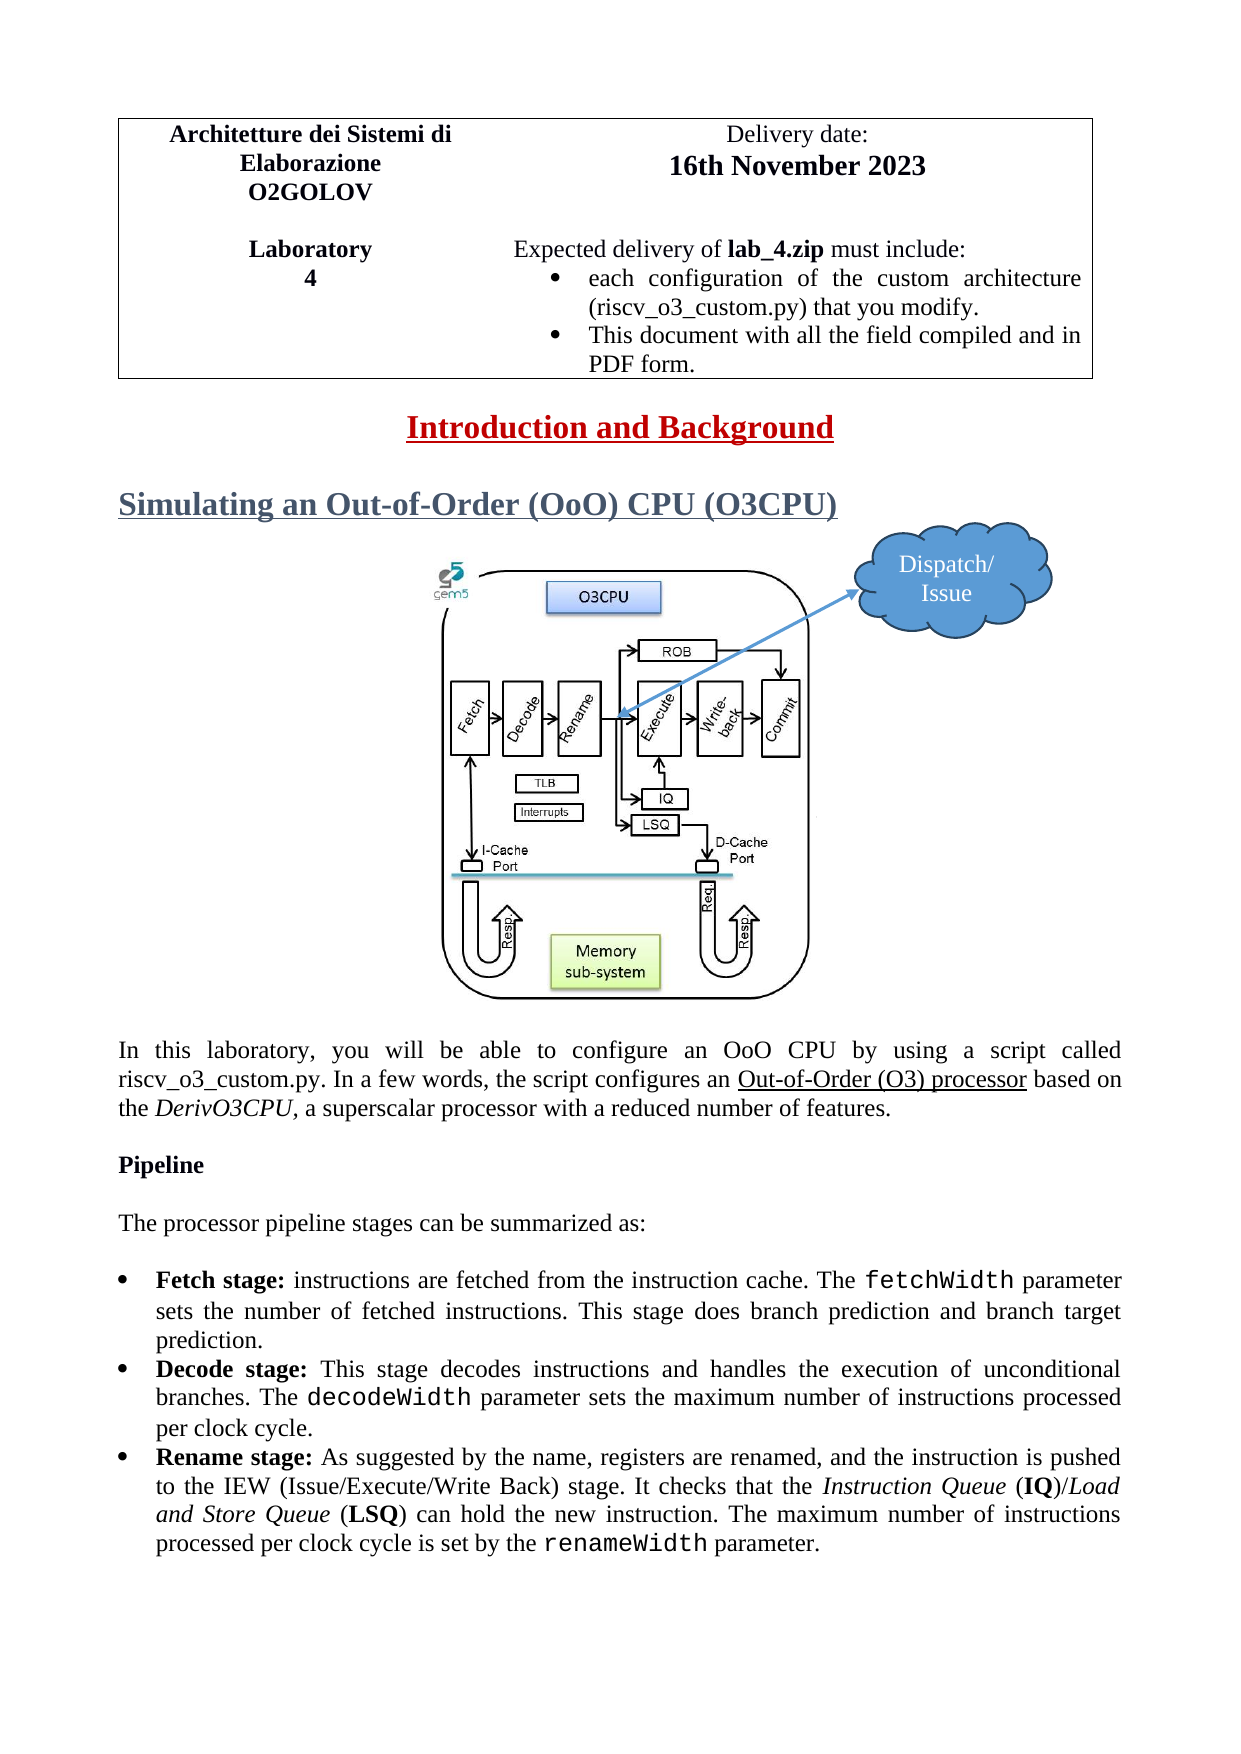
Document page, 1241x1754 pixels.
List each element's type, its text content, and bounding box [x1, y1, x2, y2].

text Dispatch/Issue [897, 549, 996, 606]
list The processor pipeline stages can be summarized as: [118, 1208, 1122, 1237]
text Simulating an Out-of-Order (OoO) CPU (O3CPU) [118, 484, 1122, 523]
table_cell Laboratory 4 [119, 234, 502, 378]
table_header Delivery date: 16th November 2023 [502, 119, 1092, 234]
text Introduction and Background [118, 408, 1122, 446]
list Rename stage: As suggested by the name, registers are renamed, and the instruction is pushed to the IEW (Issue/Execute/Write Back) stage. It checks that the Instruction Queue (IQ)/Load and Store Queue (LSQ) can hold the new instruction. The maximum number of instructions processed per clock cycle is set by the renameWidth parameter. [118, 1442, 1122, 1559]
list In this laboratory, you will be able to configure an OoO CPU by using a script called riscv_o3_custom.py. In a few words, the script configures an Out-of-Order (O3) processor based on the DerivO3CPU, a superscalar processor with a reduced number of features. [118, 1035, 1122, 1122]
list Decode stage: This stage decodes instructions and handles the execution of unconditional branches. The decodeWidth parameter sets the maximum number of instructions processed per clock cycle. [118, 1354, 1122, 1442]
text Pipeline [118, 1150, 1122, 1179]
table_cell Expected delivery of lab_4.zip must include: each configuration of the custom architecture (riscv_o3_custom.py) that you modify. This document with all the field compiled and in PDF form. [502, 234, 1092, 378]
table_header Architetture dei Sistemi di Elaborazione O2GOLOV [119, 119, 502, 234]
list Fetch stage: instructions are fetched from the instruction cache. The fetchWidth parameter sets the number of fetched instructions. This stage does branch prediction and branch target prediction. [118, 1265, 1122, 1354]
